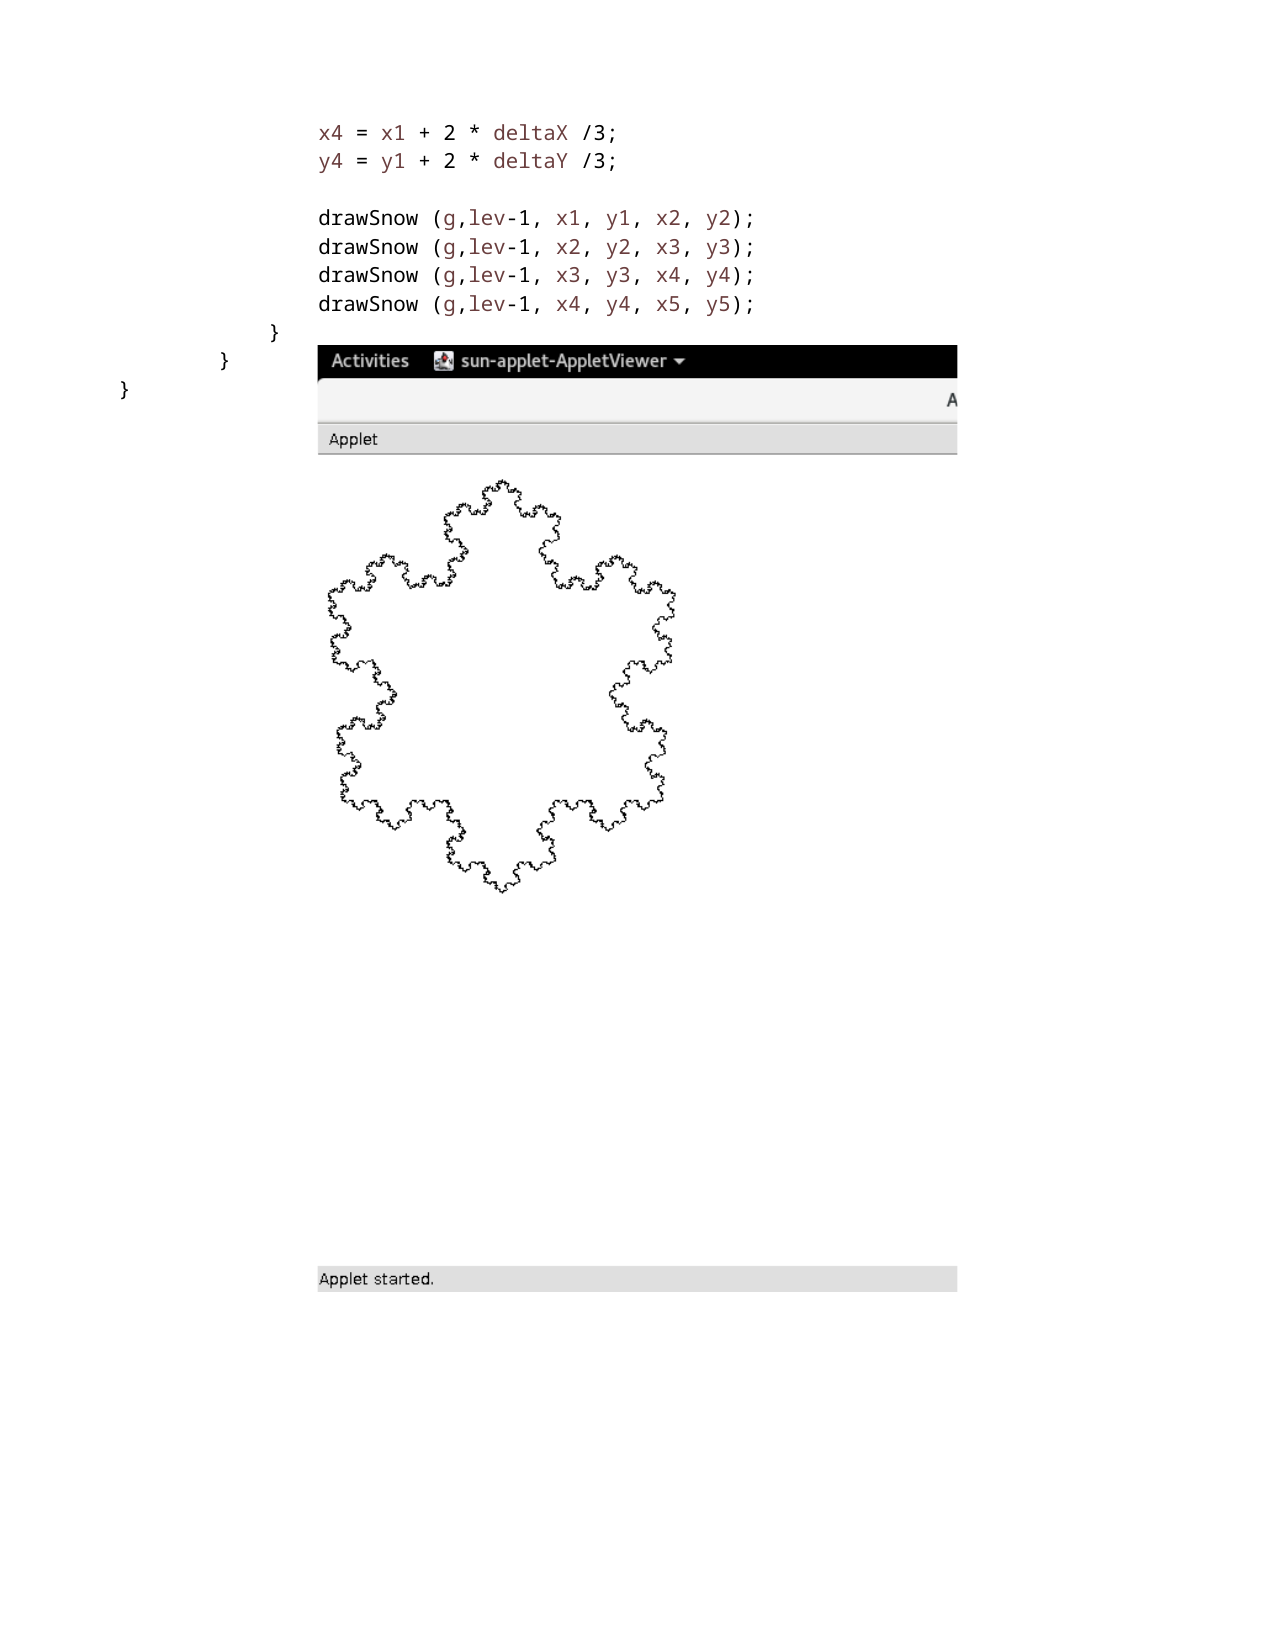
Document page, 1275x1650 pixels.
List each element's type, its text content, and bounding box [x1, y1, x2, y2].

text } [118, 374, 317, 402]
text x4 = x1 + 2 * deltaX /3; [118, 118, 1157, 147]
text } [118, 346, 317, 374]
text drawSnow (g,lev-1, x3, y3, x4, y4); [118, 260, 1157, 289]
text [318, 374, 1157, 402]
text drawSnow (g,lev-1, x2, y2, x3, y3); [118, 232, 1157, 260]
text drawSnow (g,lev-1, x1, y1, x2, y2); [118, 203, 1157, 232]
text } [118, 317, 1157, 346]
text drawSnow (g,lev-1, x4, y4, x5, y5); [118, 289, 1157, 317]
text y4 = y1 + 2 * deltaY /3; [118, 147, 1157, 175]
text [318, 346, 1157, 374]
